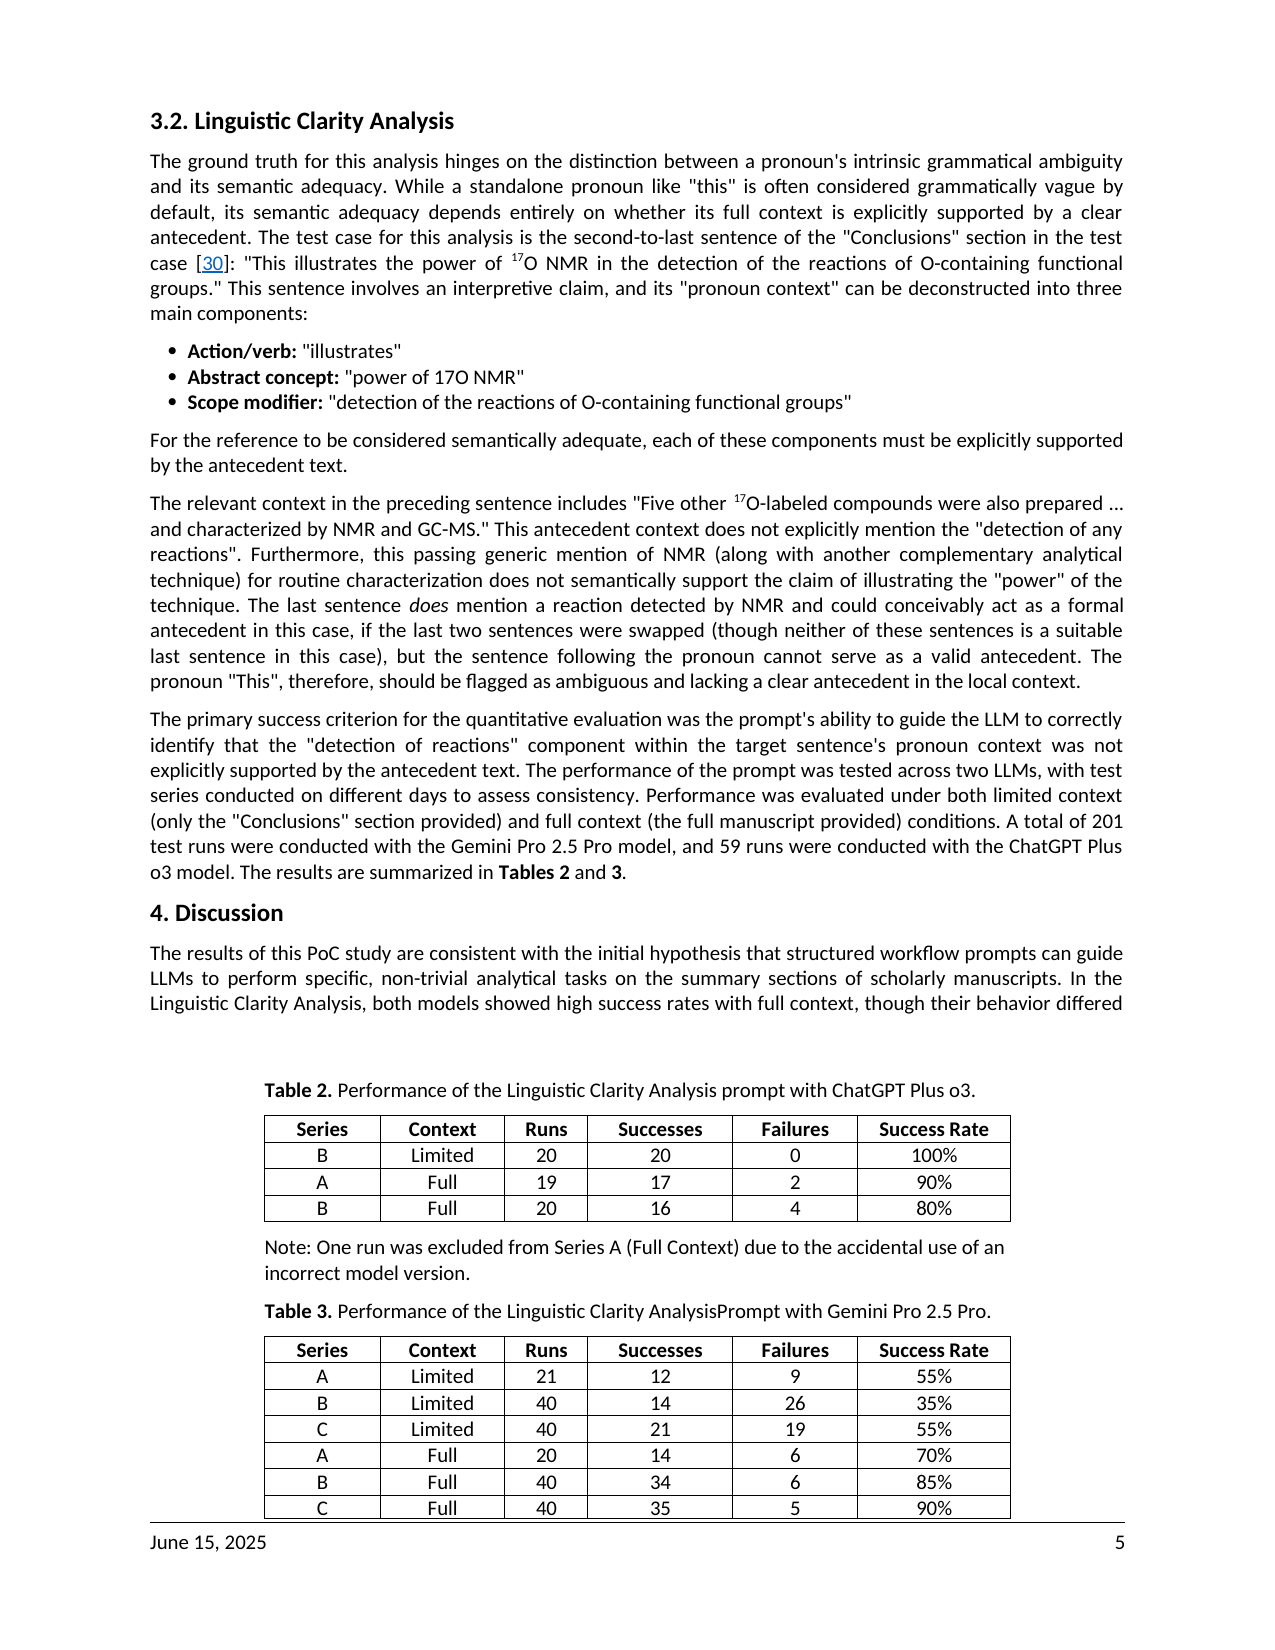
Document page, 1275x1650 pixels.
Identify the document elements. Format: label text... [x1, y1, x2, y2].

text B [265, 1469, 379, 1494]
text 6 [733, 1443, 857, 1468]
text 20 [505, 1143, 587, 1168]
text Full [381, 1196, 504, 1221]
text 4 [733, 1196, 857, 1221]
text Limited [381, 1143, 504, 1168]
text 70% [858, 1443, 1010, 1468]
text Table 3. Performance of the Linguistic Clarity AnalysisPrompt with Gemini Pro 2.5 Pro. [264, 1298, 1011, 1323]
text 20 [588, 1143, 732, 1168]
text A [265, 1443, 379, 1468]
text 14 [588, 1390, 732, 1415]
list Abstract concept: "power of 17O NMR" [169, 364, 1125, 389]
text 40 [505, 1416, 587, 1442]
text 85% [858, 1469, 1010, 1494]
text Context [381, 1337, 504, 1362]
text 34 [588, 1469, 732, 1494]
text Table 2. Performance of the Linguistic Clarity Analysis prompt with ChatGPT Plus o3. [264, 1077, 1011, 1103]
text 21 [588, 1416, 732, 1442]
text 9 [733, 1363, 857, 1389]
text 6 [733, 1469, 857, 1494]
text 100% [858, 1143, 1010, 1168]
text 90% [858, 1169, 1010, 1194]
text B [265, 1143, 379, 1168]
text B [265, 1390, 379, 1415]
text 55% [858, 1416, 1010, 1442]
text Context [381, 1116, 504, 1142]
text Success Rate [858, 1116, 1010, 1142]
text 5 [733, 1496, 857, 1518]
text Runs [505, 1116, 587, 1142]
text Series [265, 1116, 379, 1142]
text 2 [733, 1169, 857, 1194]
text Note: One run was excluded from Series A (Full Context) due to the accidental use of an incorrect model version. [264, 1234, 1011, 1285]
text Full [381, 1469, 504, 1494]
text Full [381, 1496, 504, 1518]
text The primary success criterion for the quantitative evaluation was the prompt's ability to guide the LLM to correctly identify that the "detection of reactions" component within the target sentence's pronoun context was not explicitly supported by the antecedent text. The performance of the prompt was tested across two LLMs, with test series conducted on different days to assess consistency. Performance was evaluated under both limited context (only the "Conclusions" section provided) and full context (the full manuscript provided) conditions. A total of 201 test runs were conducted with the Gemini Pro 2.5 Pro model, and 59 runs were conducted with the ChatGPT Plus o3 model. The results are summarized in Tables 2 and 3. [150, 706, 1125, 884]
text The relevant context in the preceding sentence includes "Five other 17O-labeled compounds were also prepared ... and characterized by NMR and GC-MS." This antecedent context does not explicitly mention the "detection of any reactions". Furthermore, this passing generic mention of NMR (along with another complementary analytical technique) for routine characterization does not semantically support the claim of illustrating the "power" of the technique. The last sentence does mention a reaction detected by NMR and could conceivably act as a formal antecedent in this case, if the last two sentences were swapped (though neither of these sentences is a suitable last sentence in this case), but the sentence following the pronoun cannot serve as a valid antecedent. The pronoun "This", therefore, should be flagged as ambiguous and lacking a clear antecedent in the local context. [150, 491, 1125, 694]
text Failures [733, 1337, 857, 1362]
text B [265, 1196, 379, 1221]
text 20 [505, 1443, 587, 1468]
text Series [265, 1337, 379, 1362]
text For the reference to be considered semantically adequate, each of these components must be explicitly supported by the antecedent text. [150, 427, 1125, 478]
text 40 [505, 1390, 587, 1415]
text A [265, 1363, 379, 1389]
text 12 [588, 1363, 732, 1389]
list Action/verb: "illustrates" [169, 338, 1125, 364]
subtitle Discussion [150, 897, 1125, 927]
text 19 [505, 1169, 587, 1194]
text 26 [733, 1390, 857, 1415]
text Successes [588, 1337, 732, 1362]
text 19 [733, 1416, 857, 1442]
text 90% [858, 1496, 1010, 1518]
text 14 [588, 1443, 732, 1468]
text Runs [505, 1337, 587, 1362]
text The ground truth for this analysis hinges on the distinction between a pronoun's intrinsic grammatical ambiguity and its semantic adequacy. While a standalone pronoun like "this" is often considered grammatically vague by default, its semantic adequacy depends entirely on whether its full context is explicitly supported by a clear antecedent. The test case for this analysis is the second-to-last sentence of the "Conclusions" section in the test case [30]: "This illustrates the power of 17O NMR in the detection of the reactions of O-containing functional groups." This sentence involves an interpretive claim, and its "pronoun context" can be deconstructed into three main components: [150, 148, 1125, 326]
subtitle Linguistic Clarity Analysis [150, 105, 1125, 136]
text Full [381, 1169, 504, 1194]
list Scope modifier: "detection of the reactions of O-containing functional groups" [169, 389, 1125, 415]
text C [265, 1416, 379, 1442]
text Limited [381, 1390, 504, 1415]
text Limited [381, 1363, 504, 1389]
text 55% [858, 1363, 1010, 1389]
text 40 [505, 1469, 587, 1494]
text Successes [588, 1116, 732, 1142]
text Success Rate [858, 1337, 1010, 1362]
text 0 [733, 1143, 857, 1168]
text 80% [858, 1196, 1010, 1221]
text 35% [858, 1390, 1010, 1415]
text 16 [588, 1196, 732, 1221]
text C [265, 1496, 379, 1518]
text Failures [733, 1116, 857, 1142]
text 21 [505, 1363, 587, 1389]
text 35 [588, 1496, 732, 1518]
text 20 [505, 1196, 587, 1221]
text 40 [505, 1496, 587, 1518]
text 17 [588, 1169, 732, 1194]
text The results of this PoC study are consistent with the initial hypothesis that structured workflow prompts can guide LLMs to perform specific, non-trivial analytical tasks on the summary sections of scholarly manuscripts. In the Linguistic Clarity Analysis, both models showed high success rates with full context, though their behavior differed [150, 940, 1125, 1016]
text A [265, 1169, 379, 1194]
text Limited [381, 1416, 504, 1442]
text Full [381, 1443, 504, 1468]
